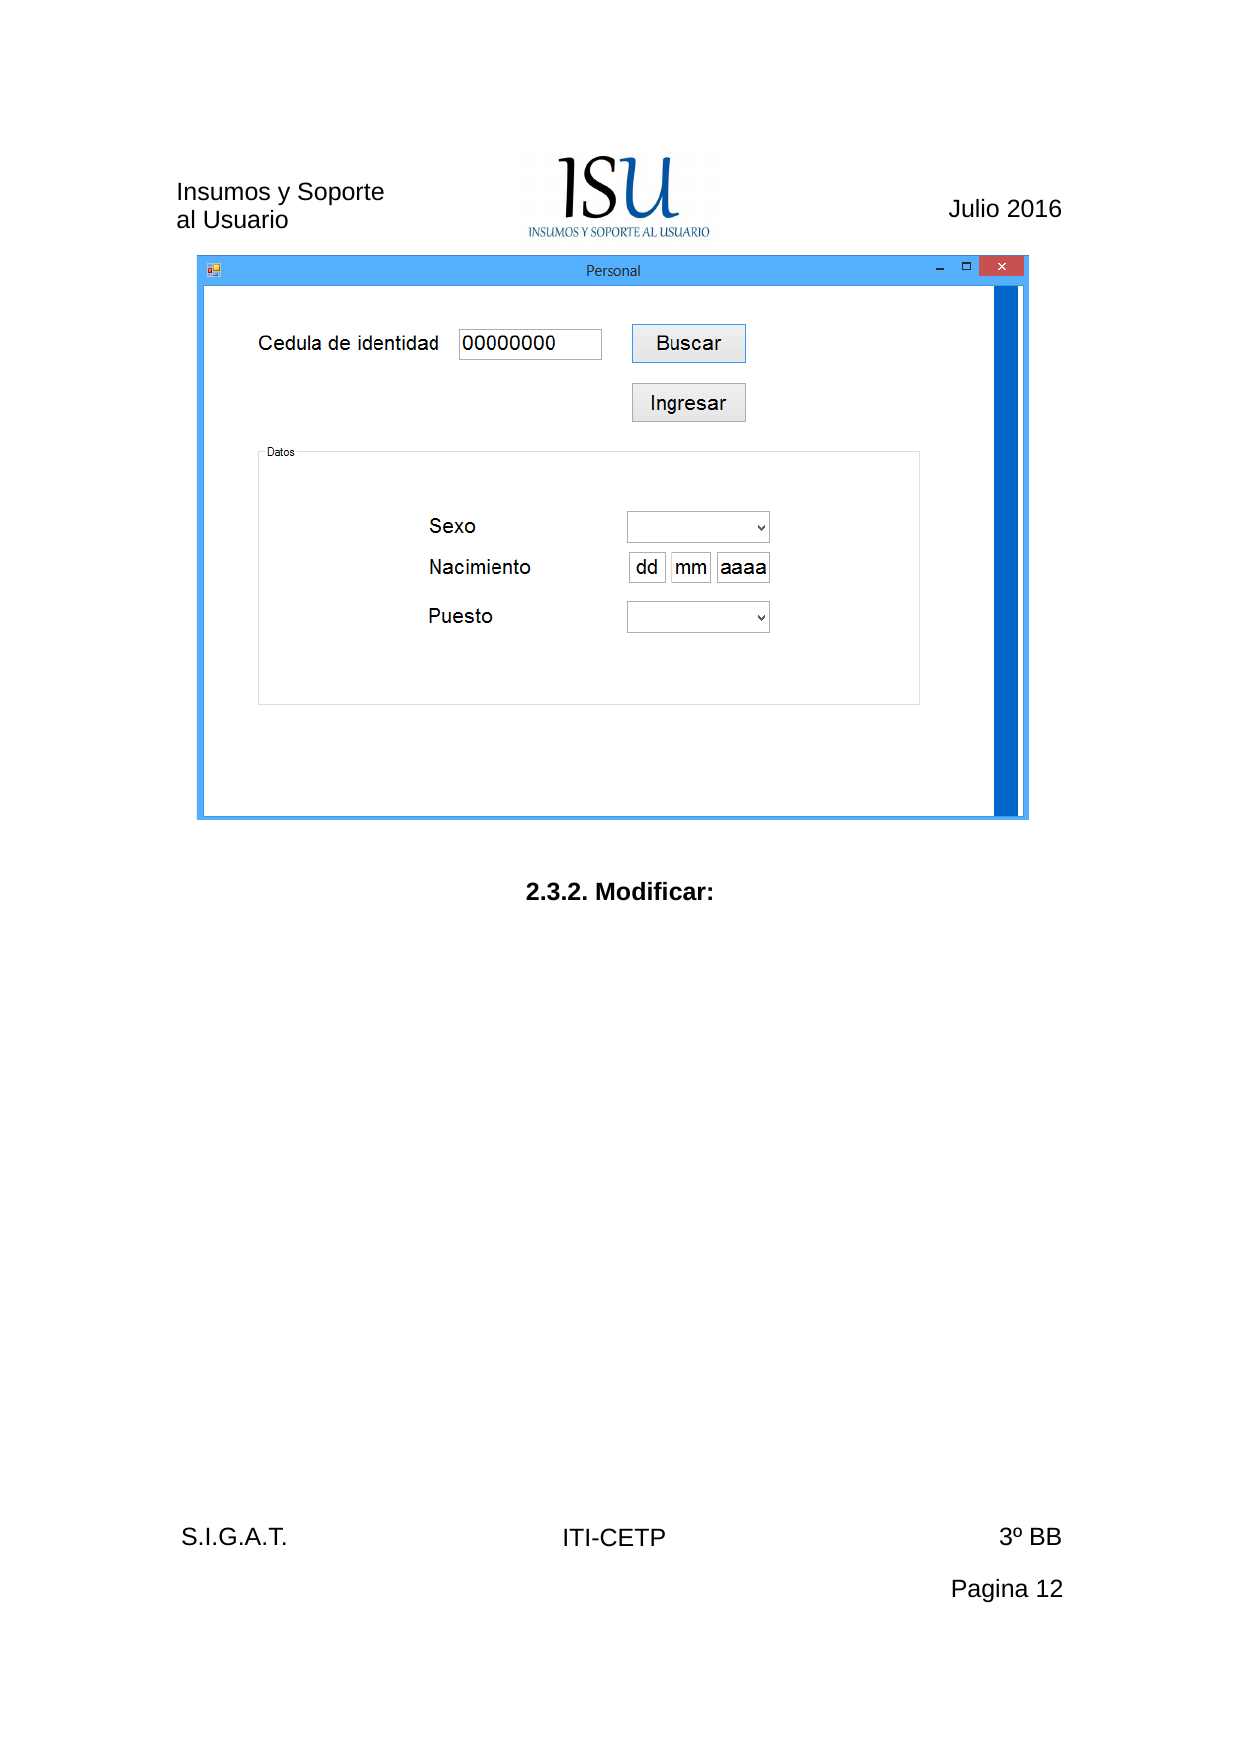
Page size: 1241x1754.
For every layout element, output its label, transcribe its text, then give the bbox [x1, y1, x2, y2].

text 2.3.2. Modificar: [177, 877, 1063, 905]
picture [517, 138, 723, 252]
